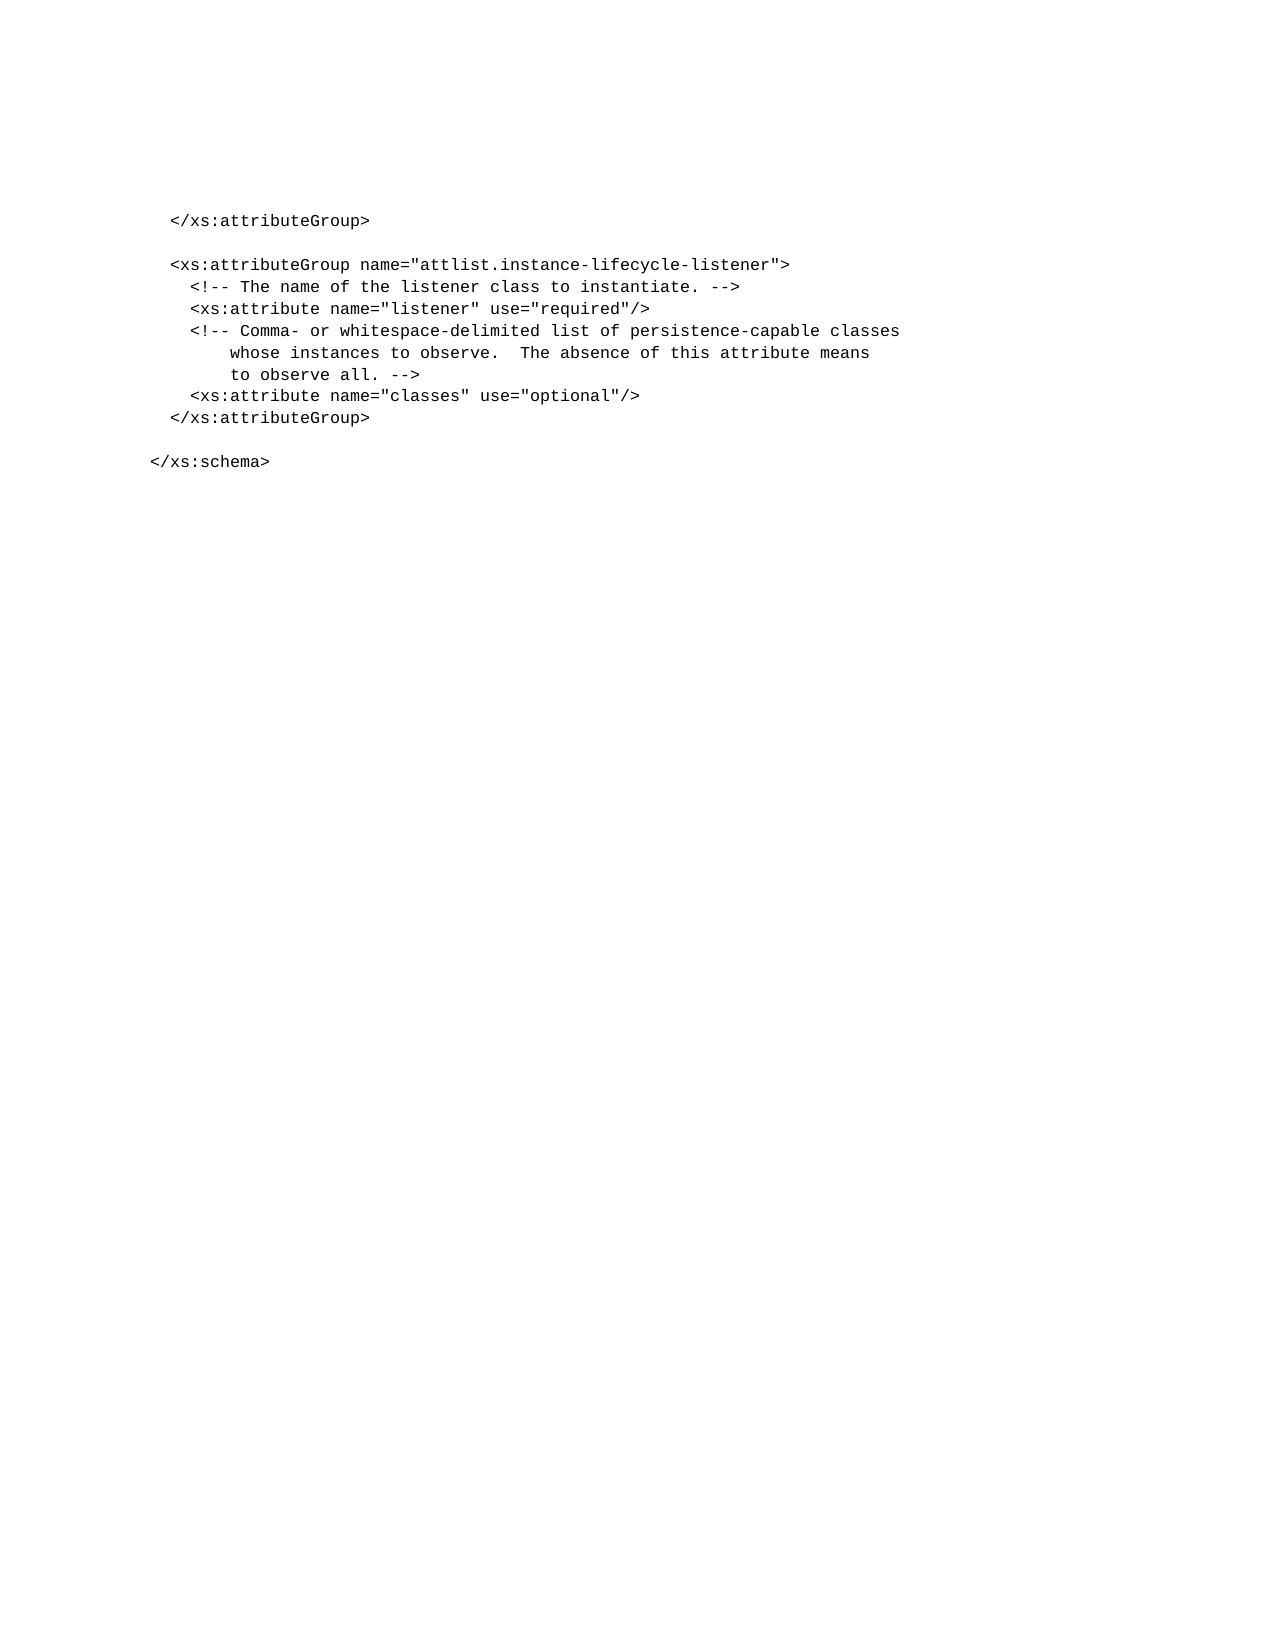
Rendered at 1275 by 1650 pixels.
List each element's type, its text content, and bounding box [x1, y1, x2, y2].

text <xs:attribute name="classes" use="optional"/> [150, 385, 1125, 407]
text </xs:schema> [150, 451, 1125, 472]
text <xs:attributeGroup name="attlist.instance-lifecycle-listener"> [150, 254, 1125, 276]
text <!-- Comma- or whitespace-delimited list of persistence-capable classes [150, 319, 1125, 341]
text to observe all. --> [150, 363, 1125, 385]
text whose instances to observe. The absence of this attribute means [150, 341, 1125, 363]
text <xs:attribute name="listener" use="required"/> [150, 297, 1125, 319]
text </xs:attributeGroup> [150, 407, 1125, 429]
text <!-- The name of the listener class to instantiate. --> [150, 276, 1125, 297]
text </xs:attributeGroup> [150, 210, 1125, 232]
